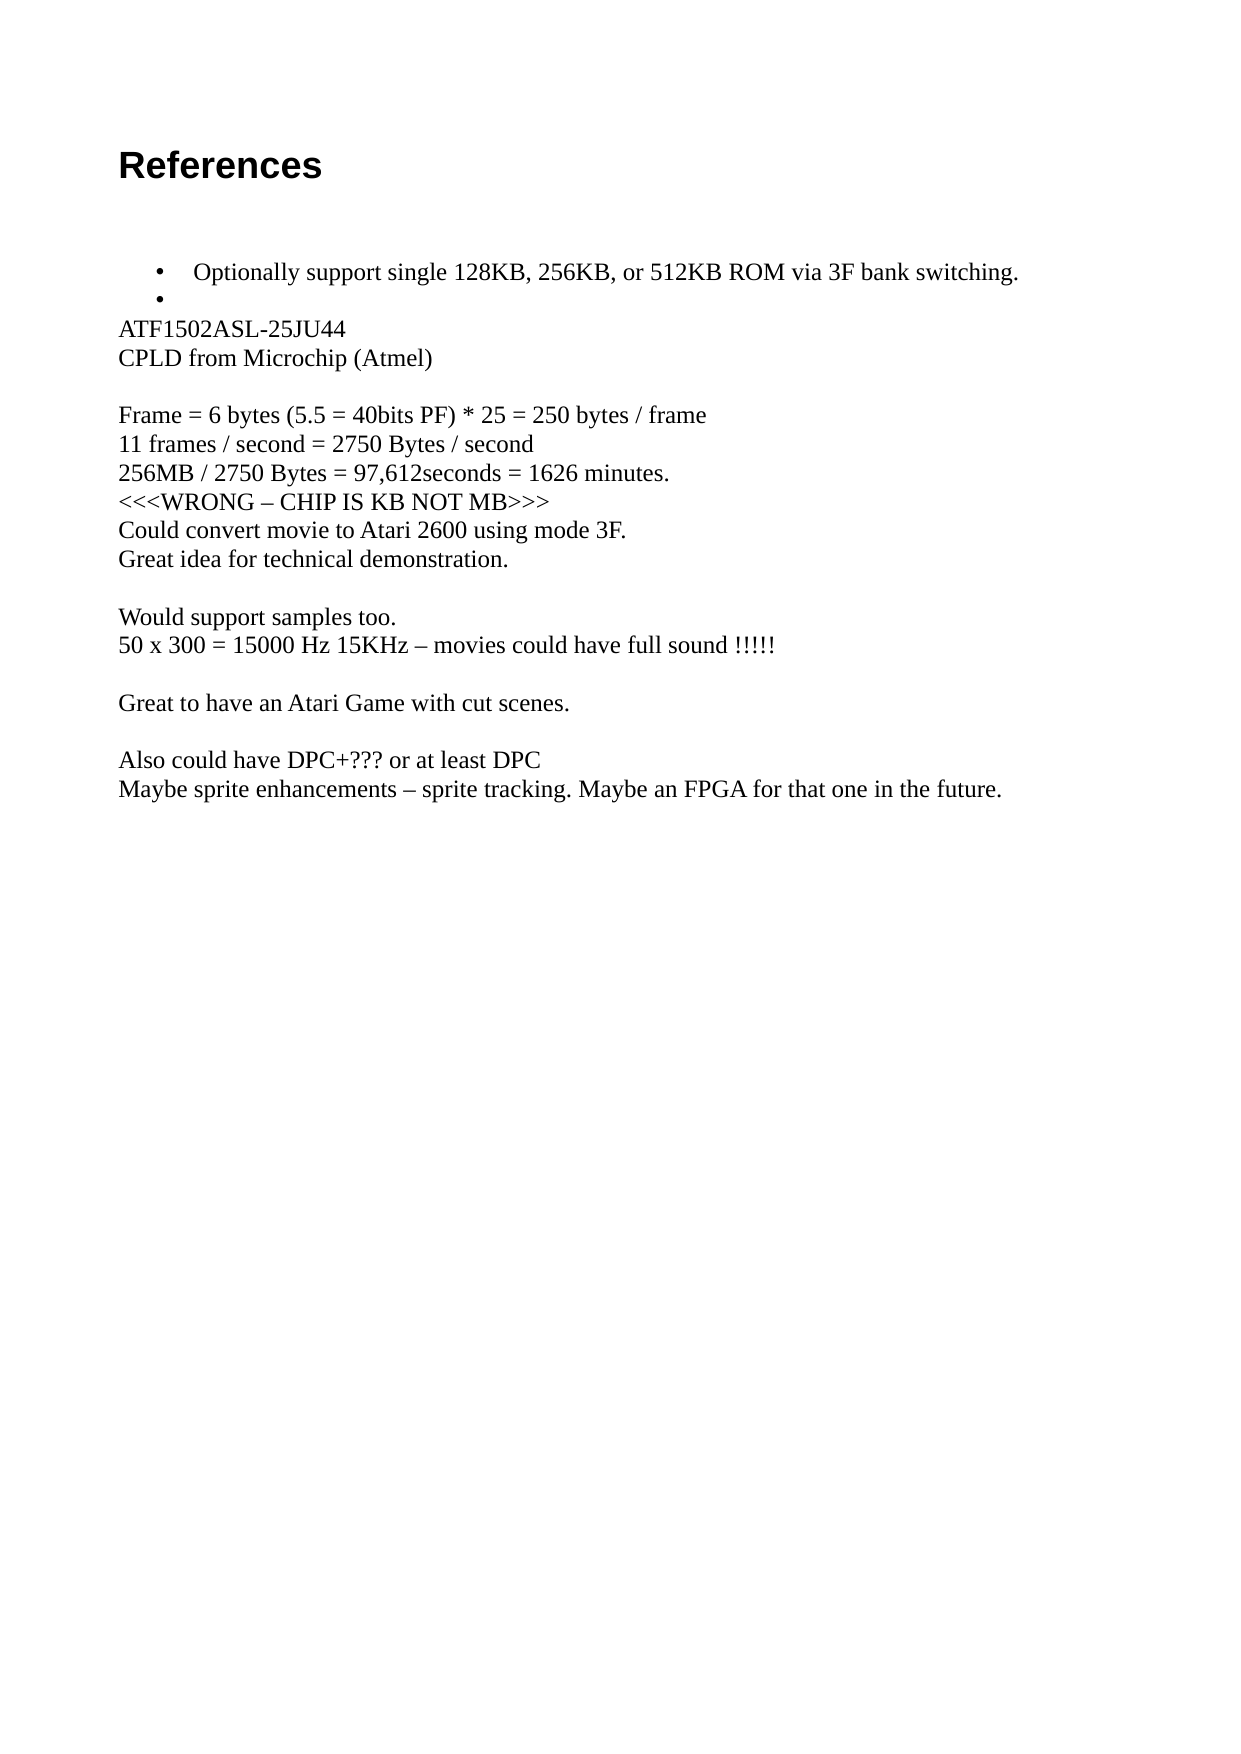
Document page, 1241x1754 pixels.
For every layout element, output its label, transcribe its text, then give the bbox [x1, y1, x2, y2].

text Frame = 6 bytes (5.5 = 40bits PF) * 25 = 250 bytes / frame [118, 401, 1122, 429]
text Great to have an Atari Game with cut scenes. [118, 688, 1122, 717]
text 256MB / 2750 Bytes = 97,612seconds = 1626 minutes. [118, 458, 1122, 487]
text Would support samples too. [118, 602, 1122, 631]
text Great idea for technical demonstration. [118, 544, 1122, 573]
text Could convert movie to Atari 2600 using mode 3F. [118, 516, 1122, 544]
text CPLD from Microchip (Atmel) [118, 343, 1122, 372]
text Maybe sprite enhancements – sprite tracking. Maybe an FPGA for that one in the future. [118, 774, 1122, 803]
text ATF1502ASL-25JU44 [118, 314, 1122, 343]
list Optionally support single 128KB, 256KB, or 512KB ROM via 3F bank switching. [156, 257, 1122, 286]
text 11 frames / second = 2750 Bytes / second [118, 429, 1122, 458]
text <<<WRONG – CHIP IS KB NOT MB>>> [118, 487, 1122, 516]
subtitle References [118, 143, 1122, 187]
text Also could have DPC+??? or at least DPC [118, 746, 1122, 774]
text 50 x 300 = 15000 Hz 15KHz – movies could have full sound !!!!! [118, 631, 1122, 659]
